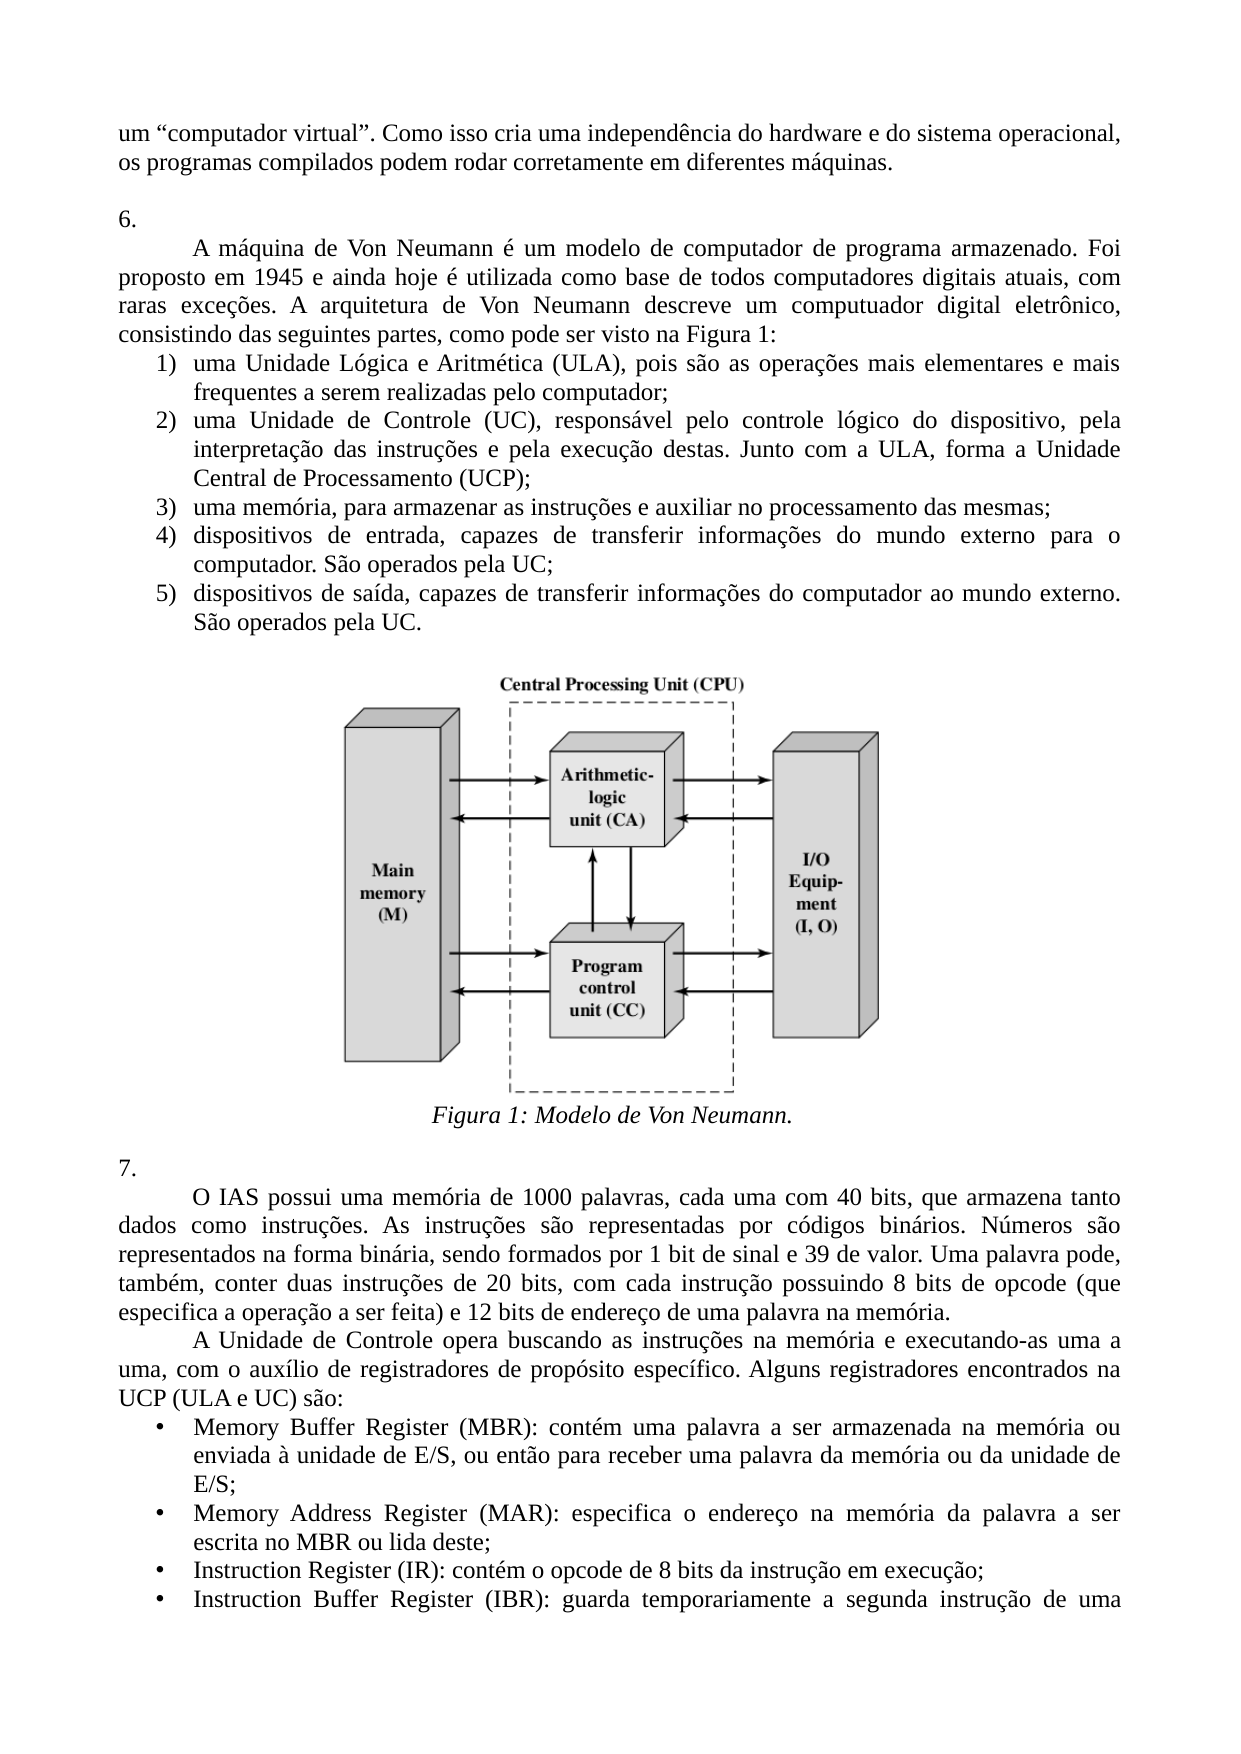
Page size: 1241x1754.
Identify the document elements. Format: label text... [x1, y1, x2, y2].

text A máquina de Von Neumann é um modelo de computador de programa armazenado. Foi proposto em 1945 e ainda hoje é utilizada como base de todos computadores digitais atuais, com raras exceções. A arquitetura de Von Neumann descreve um computuador digital eletrônico, consistindo das seguintes partes, como pode ser visto na Figura 1: [118, 233, 1122, 348]
list uma Unidade de Controle (UC), responsável pelo controle lógico do dispositivo, pela interpretação das instruções e pela execução destas. Junto com a ULA, forma a Unidade Central de Processamento (UCP); [156, 406, 1122, 492]
text um “computador virtual”. Como isso cria uma independência do hardware e do sistema operacional, os programas compilados podem rodar corretamente em diferentes máquinas. [118, 118, 1122, 176]
text Figura 1: Modelo de Von Neumann. [318, 1101, 908, 1129]
list Memory Buffer Register (MBR): contém uma palavra a ser armazenada na memória ou enviada à unidade de E/S, ou então para receber uma palavra da memória ou da unidade de E/S; [156, 1412, 1122, 1498]
text 6. [118, 204, 1122, 233]
picture [318, 656, 909, 1101]
text A Unidade de Controle opera buscando as instruções na memória e executando-as uma a uma, com o auxílio de registradores de propósito específico. Alguns registradores encontrados na UCP (ULA e UC) são: [118, 1326, 1122, 1412]
list Instruction Register (IR): contém o opcode de 8 bits da instrução em execução; [156, 1556, 1122, 1584]
list uma memória, para armazenar as instruções e auxiliar no processamento das mesmas; [156, 492, 1122, 521]
list dispositivos de entrada, capazes de transferir informações do mundo externo para o computador. São operados pela UC; [156, 521, 1122, 578]
text 7. [118, 1153, 1122, 1182]
list Memory Address Register (MAR): especifica o endereço na memória da palavra a ser escrita no MBR ou lida deste; [156, 1498, 1122, 1556]
list dispositivos de saída, capazes de transferir informações do computador ao mundo externo. São operados pela UC. [156, 578, 1122, 636]
text O IAS possui uma memória de 1000 palavras, cada uma com 40 bits, que armazena tanto dados como instruções. As instruções são representadas por códigos binários. Números são representados na forma binária, sendo formados por 1 bit de sinal e 39 de valor. Uma palavra pode, também, conter duas instruções de 20 bits, com cada instrução possuindo 8 bits de opcode (que especifica a operação a ser feita) e 12 bits de endereço de uma palavra na memória. [118, 1182, 1122, 1326]
list uma Unidade Lógica e Aritmética (ULA), pois são as operações mais elementares e mais frequentes a serem realizadas pelo computador; [156, 348, 1122, 406]
list Instruction Buffer Register (IBR): guarda temporariamente a segunda instrução de uma [156, 1584, 1122, 1613]
